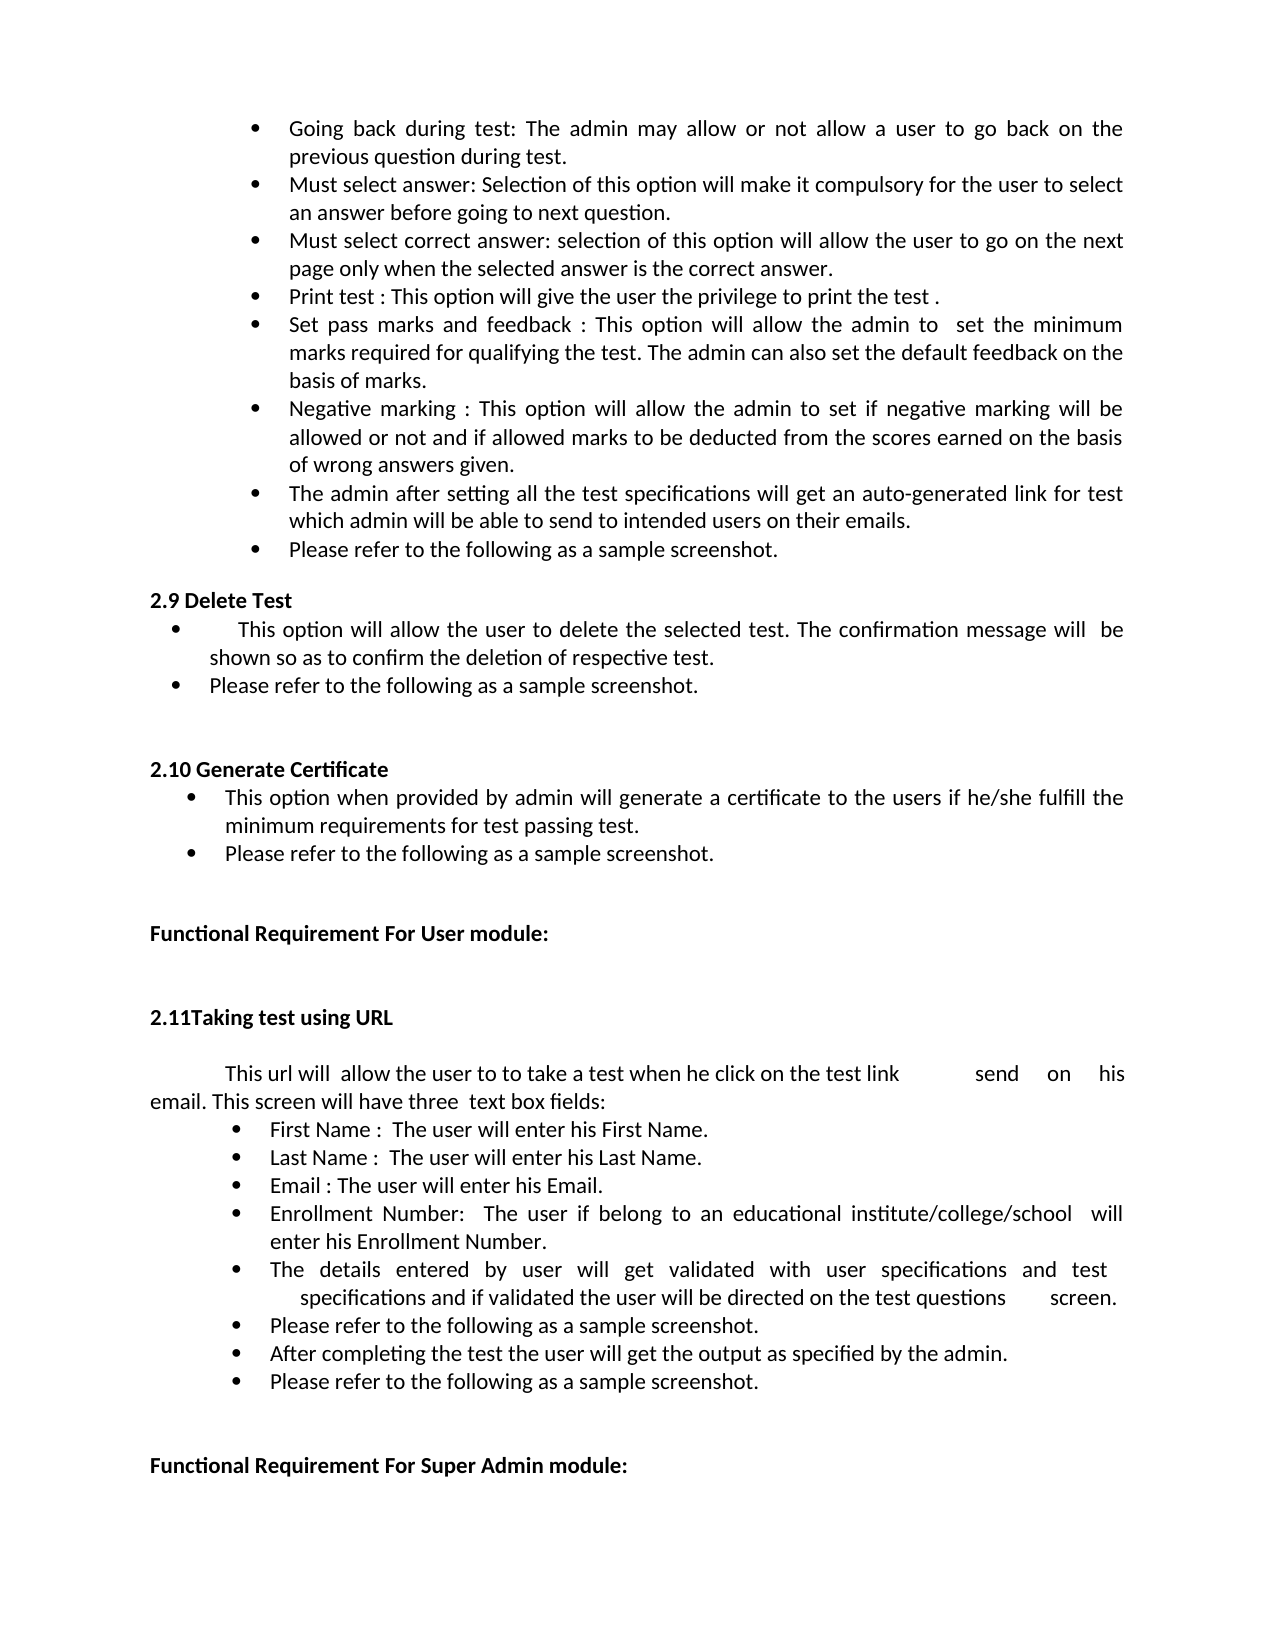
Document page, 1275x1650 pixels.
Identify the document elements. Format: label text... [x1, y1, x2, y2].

list The admin after setting all the test specifications will get an auto-generated link for test which admin will be able to send to intended users on their emails. [251, 479, 1125, 535]
list Please refer to the following as a sample screenshot. [232, 1311, 1125, 1339]
list Enrollment Number: The user if belong to an educational institute/college/school will enter his Enrollment Number. [232, 1199, 1125, 1255]
list Please refer to the following as a sample screenshot. [172, 671, 1125, 699]
list Please refer to the following as a sample screenshot. [187, 839, 1125, 867]
list The details entered by user will get validated with user specifications and test specifications and if validated the user will be directed on the test questions screen. [232, 1255, 1125, 1311]
text 2.9 Delete Test [150, 587, 1125, 615]
list Print test : This option will give the user the privilege to print the test . [251, 282, 1125, 311]
list Last Name : The user will enter his Last Name. [232, 1143, 1125, 1171]
list This option will allow the user to delete the selected test. The confirmation message will be shown so as to confirm the deletion of respective test. [172, 615, 1125, 671]
list Going back during test: The admin may allow or not allow a user to go back on the previous question during test. [251, 114, 1125, 170]
list First Name : The user will enter his First Name. [232, 1115, 1125, 1143]
text Functional Requirement For User module: [150, 919, 1125, 947]
list Negative marking : This option will allow the admin to set if negative marking will be allowed or not and if allowed marks to be deducted from the scores earned on the basis of wrong answers given. [251, 394, 1125, 479]
text This url will allow the user to to take a test when he click on the test link send on his email. This screen will have three text box fields: [150, 1059, 1125, 1115]
list Please refer to the following as a sample screenshot. [251, 535, 1125, 563]
list After completing the test the user will get the output as specified by the admin. [232, 1339, 1125, 1367]
list Must select correct answer: selection of this option will allow the user to go on the next page only when the selected answer is the correct answer. [251, 226, 1125, 282]
list Set pass marks and feedback : This option will allow the admin to set the minimum marks required for qualifying the test. The admin can also set the default feedback on the basis of marks. [251, 311, 1125, 394]
text Functional Requirement For Super Admin module: [150, 1451, 1125, 1479]
list This option when provided by admin will generate a certificate to the users if he/she fulfill the minimum requirements for test passing test. [187, 783, 1125, 839]
text 2.10 Generate Certificate [150, 755, 1125, 783]
list Please refer to the following as a sample screenshot. [232, 1367, 1125, 1395]
text 2.11Taking test using URL [150, 1003, 1125, 1031]
list Email : The user will enter his Email. [232, 1171, 1125, 1199]
list Must select answer: Selection of this option will make it compulsory for the user to select an answer before going to next question. [251, 170, 1125, 226]
